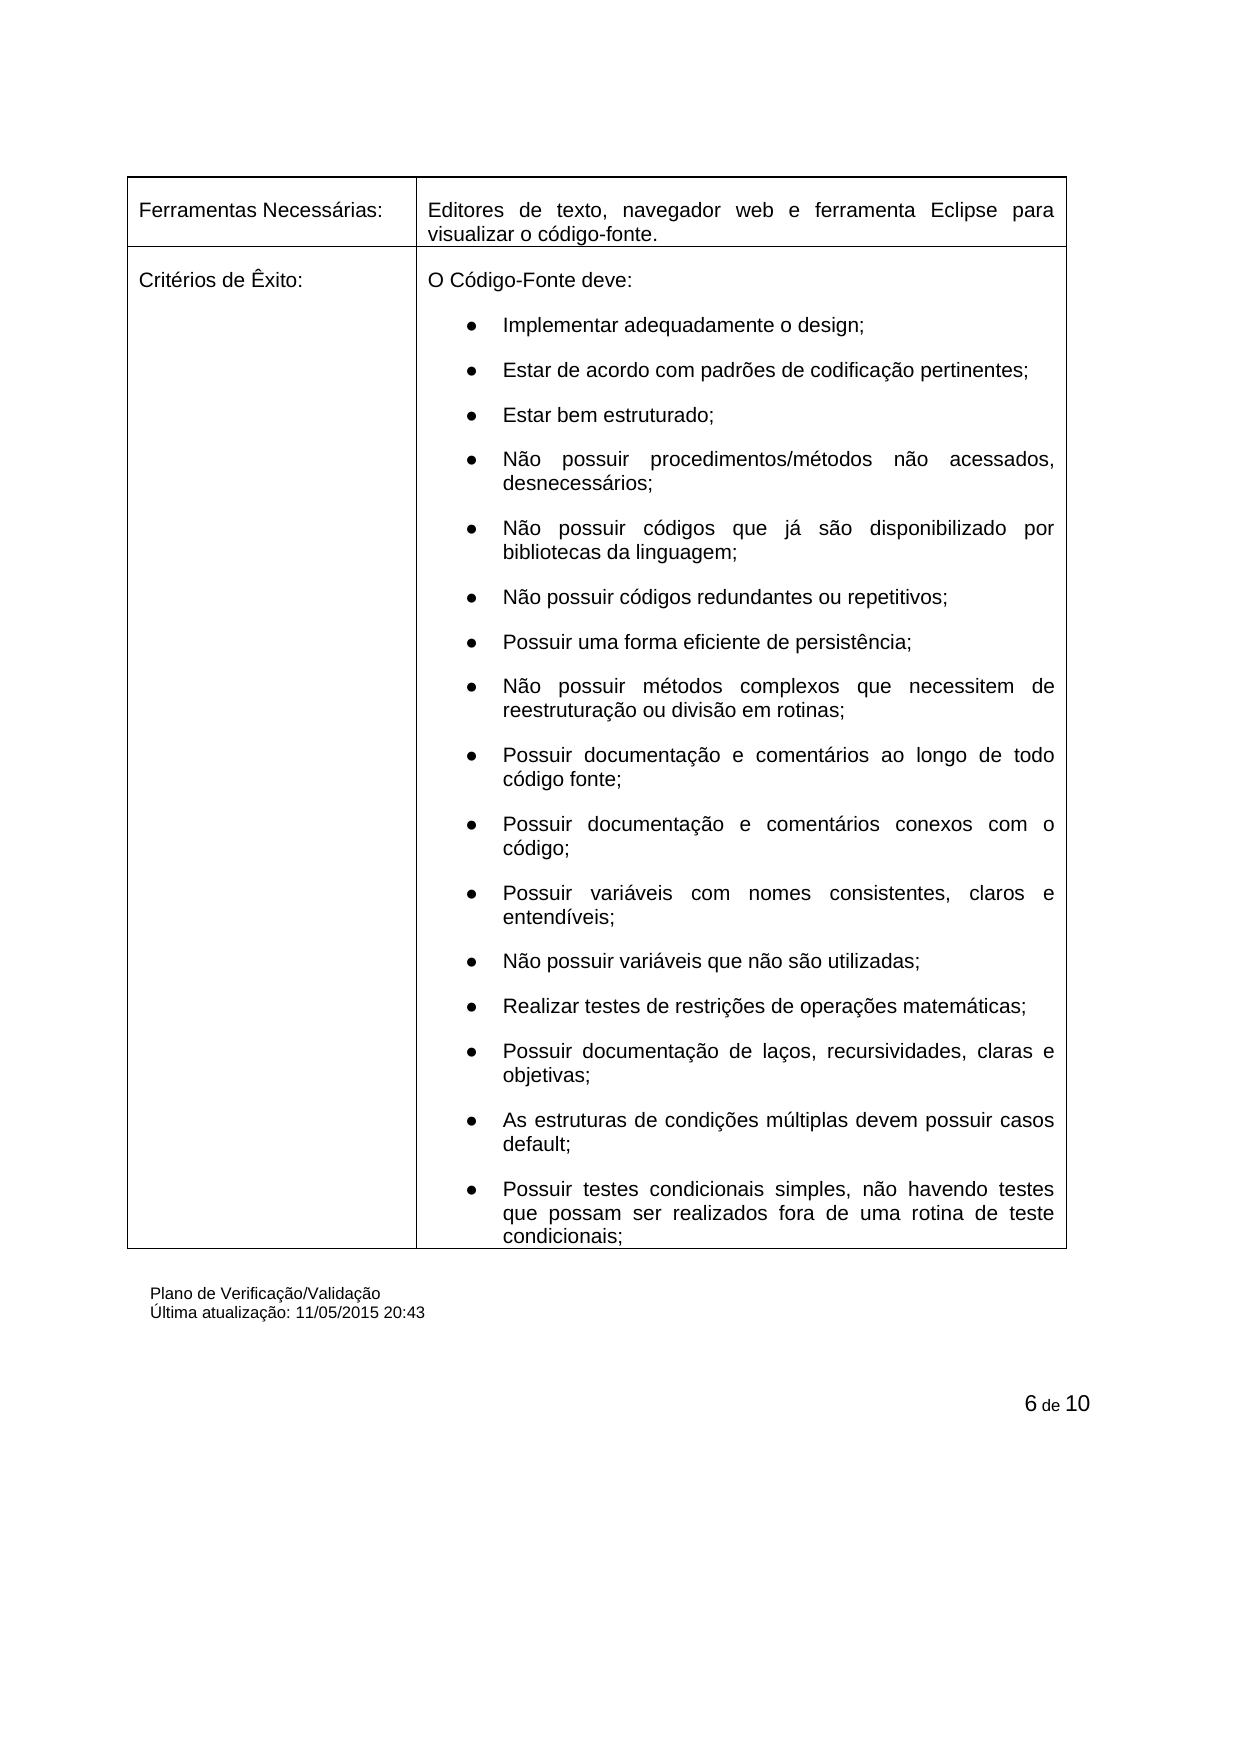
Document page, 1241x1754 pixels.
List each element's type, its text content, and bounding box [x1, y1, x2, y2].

table_cell Critérios de Êxito: [128, 247, 416, 1248]
table_cell O Código-Fonte deve: Implementar adequadamente o design; Estar de acordo com padrões de codificação pertinentes; Estar bem estruturado; Não possuir procedimentos/métodos não acessados, desnecessários; Não possuir códigos que já são disponibilizado por bibliotecas da linguagem; Não possuir códigos redundantes ou repetitivos; Possuir uma forma eficiente de persistência; Não possuir métodos complexos que necessitem de reestruturação ou divisão em rotinas; Possuir documentação e comentários ao longo de todo código fonte; Possuir documentação e comentários conexos com o código; Possuir variáveis com nomes consistentes, claros e entendíveis; Não possuir variáveis que não são utilizadas; Realizar testes de restrições de operações matemáticas; Possuir documentação de laços, recursividades, claras e objetivas; As estruturas de condições múltiplas devem possuir casos default; Possuir testes condicionais simples, não havendo testes que possam ser realizados fora de uma rotina de teste condicionais; Realizar testes com dados corretos; Possuir rotinas de expressão de erros; Possuir rotinas de limite de tempo para rotinas; Checar a existência, e o domínio dos dados; Destruir todos objetos criados em runtime;; [417, 247, 1066, 1248]
table_cell Ferramentas Necessárias: [128, 178, 416, 246]
table_cell Editores de texto, navegador web e ferramenta Eclipse para visualizar o código-fonte. [417, 178, 1066, 246]
